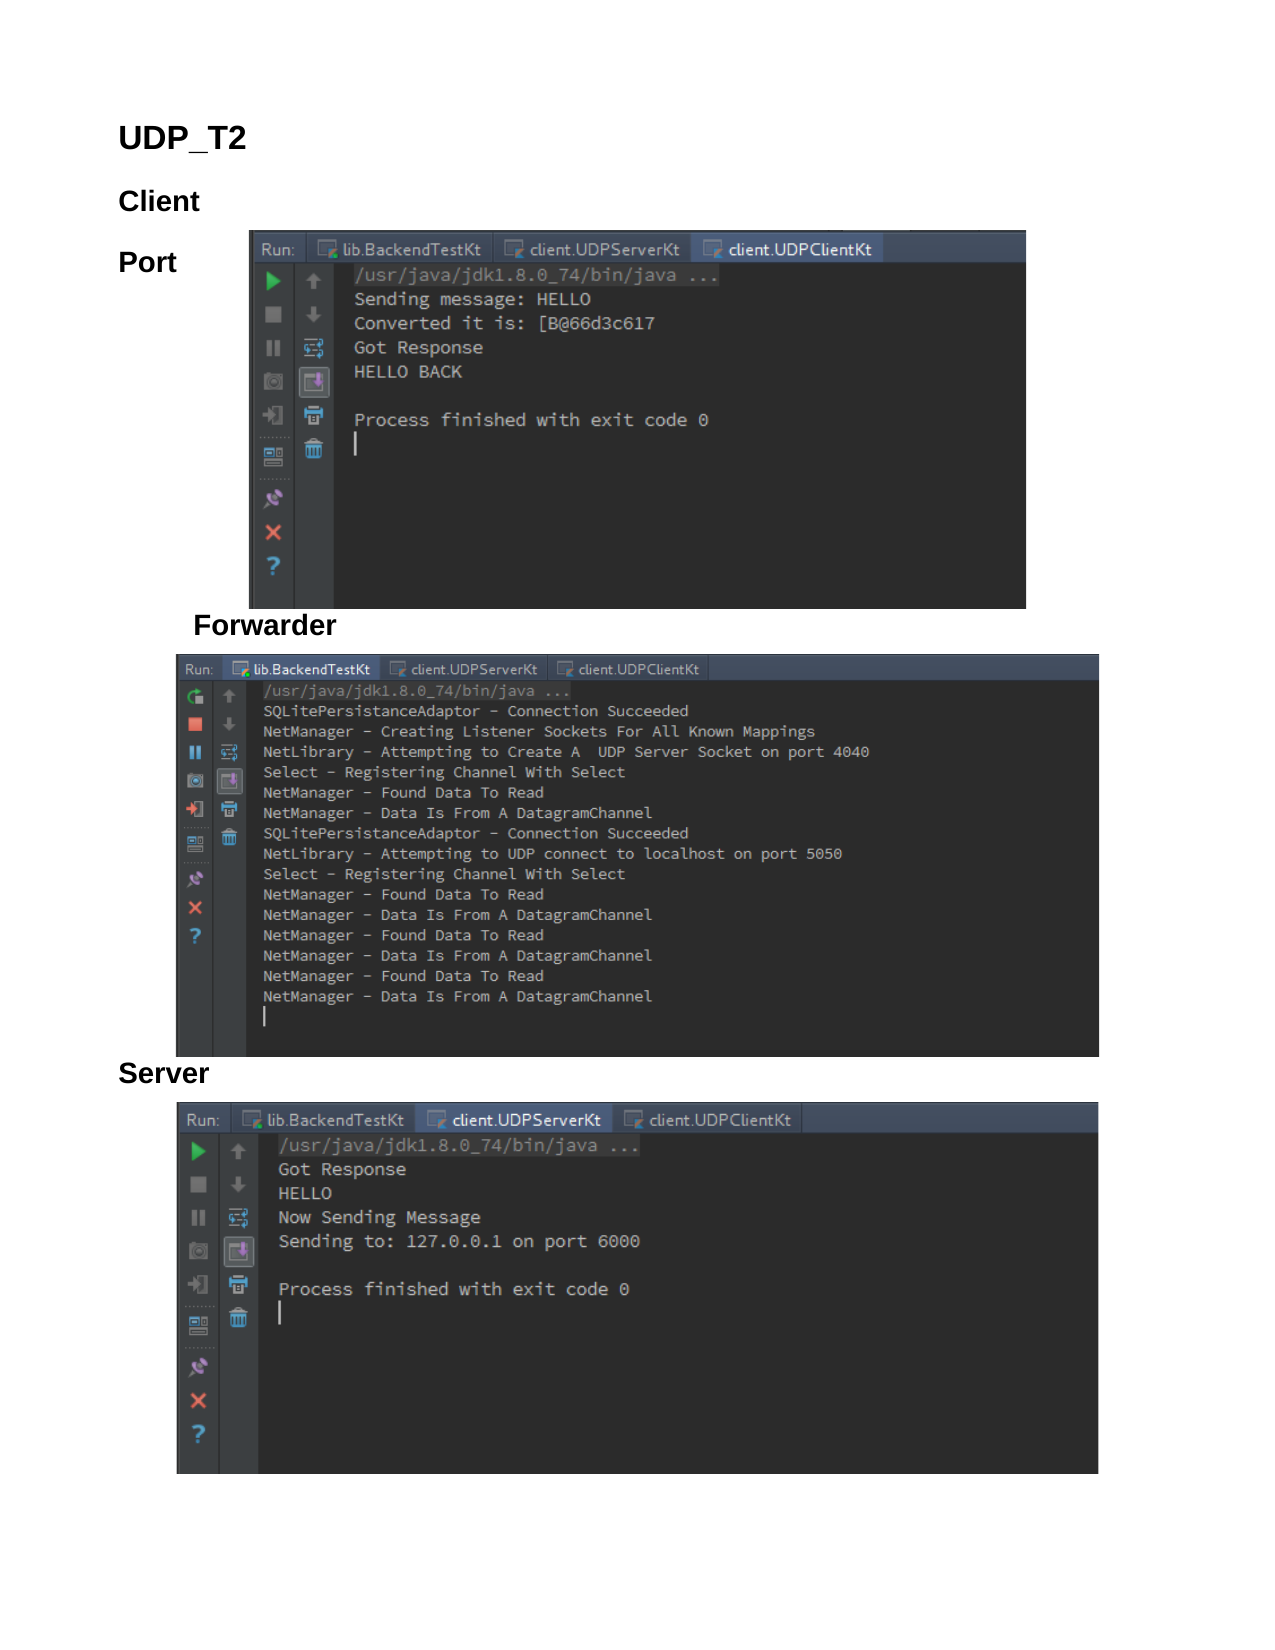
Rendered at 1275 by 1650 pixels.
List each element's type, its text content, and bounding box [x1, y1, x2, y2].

subtitle Server [118, 669, 1157, 1090]
picture [248, 230, 1027, 609]
subtitle Port Forwarder [118, 245, 1157, 642]
picture [176, 1102, 1099, 1474]
subtitle UDP_T2 [118, 118, 1157, 157]
picture [175, 654, 1100, 1057]
subtitle Client [118, 184, 1157, 218]
